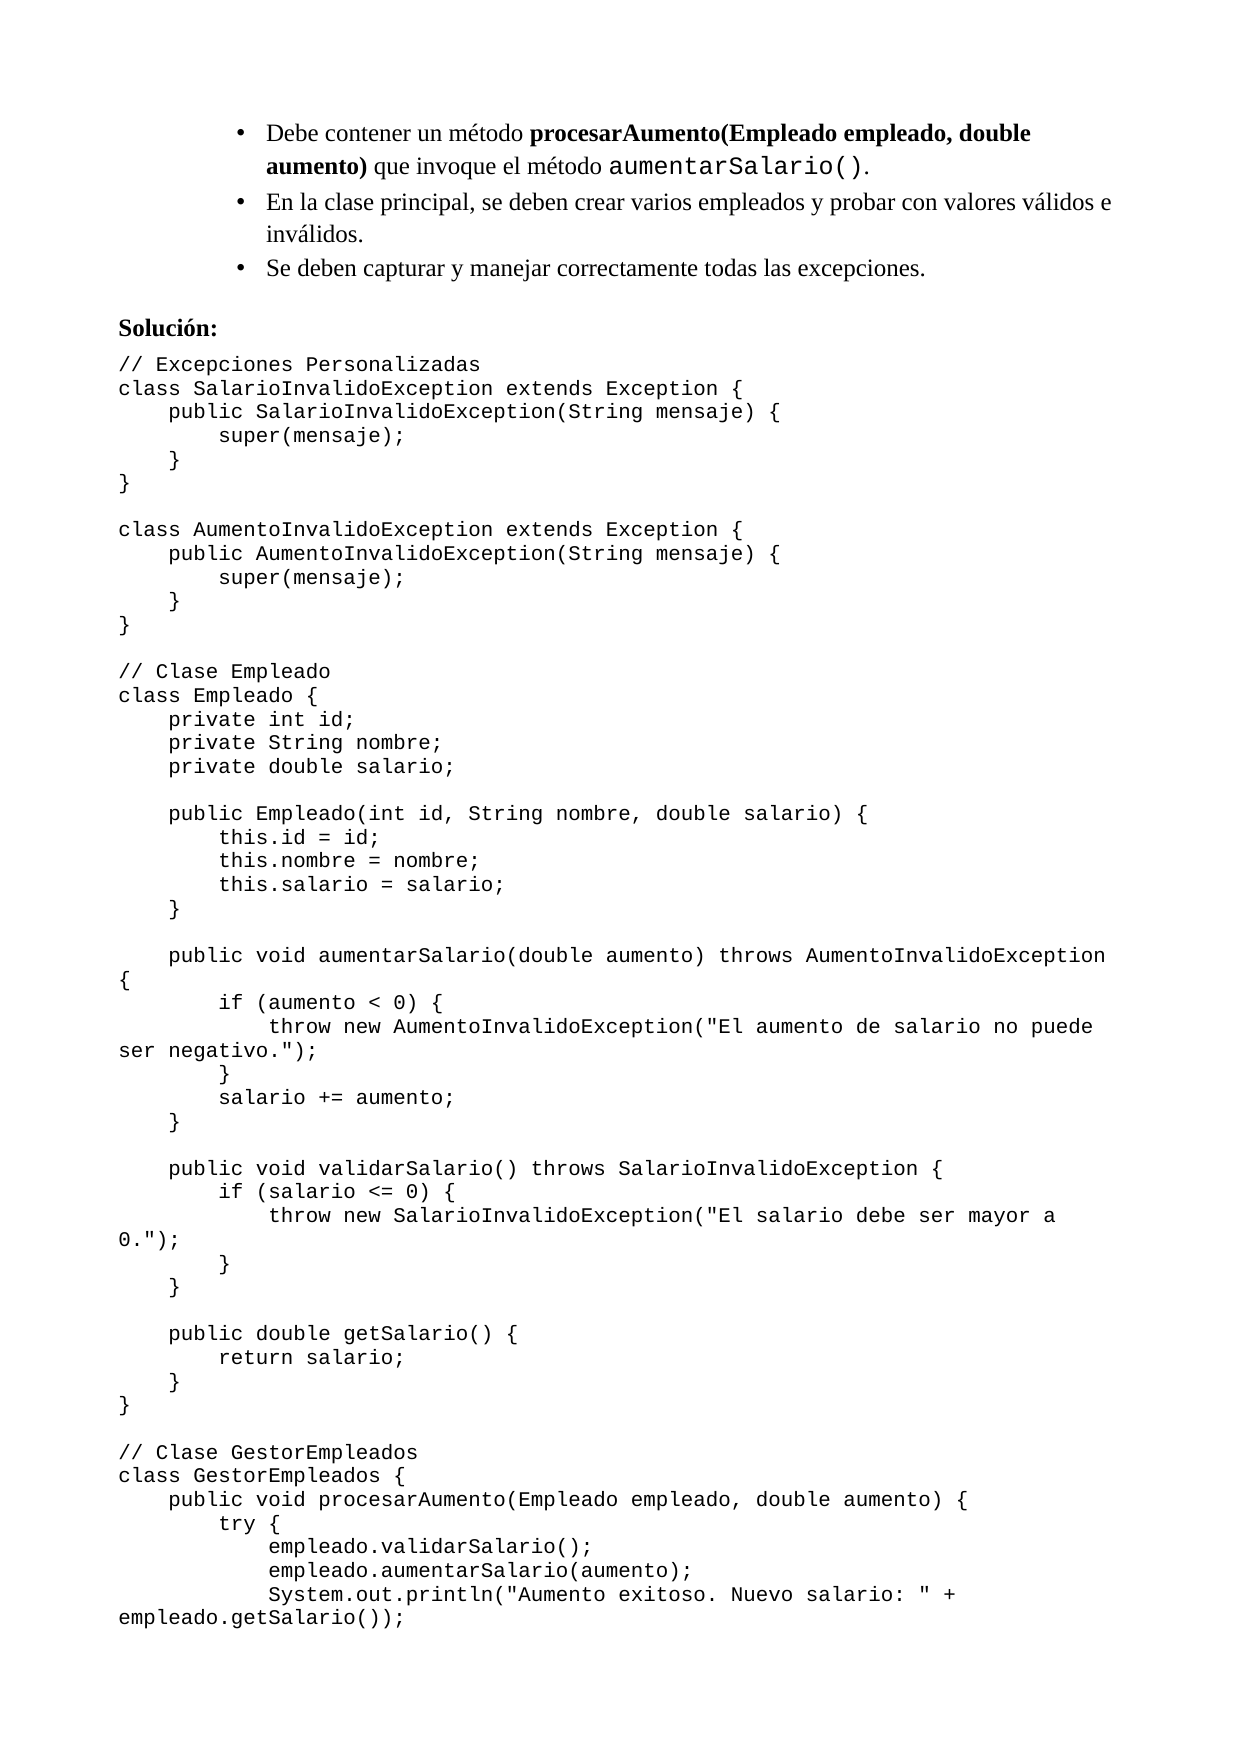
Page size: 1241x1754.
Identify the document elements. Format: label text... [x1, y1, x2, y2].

text throw new SalarioInvalidoException("El salario debe ser mayor a 0."); [118, 1205, 1122, 1252]
text public AumentoInvalidoException(String mensaje) { [118, 543, 1122, 567]
text } [118, 614, 1122, 638]
text salario += aumento; [118, 1087, 1122, 1111]
text this.nombre = nombre; [118, 851, 1122, 874]
text } [118, 1063, 1122, 1087]
text public SalarioInvalidoException(String mensaje) { [118, 401, 1122, 425]
text return salario; [118, 1347, 1122, 1371]
text // Clase GestorEmpleados [118, 1442, 1122, 1465]
text private int id; [118, 709, 1122, 732]
text class GestorEmpleados { [118, 1465, 1122, 1489]
text } [118, 472, 1122, 496]
text public void validarSalario() throws SalarioInvalidoException { [118, 1158, 1122, 1182]
text public double getSalario() { [118, 1323, 1122, 1347]
text try { [118, 1513, 1122, 1536]
text super(mensaje); [118, 567, 1122, 590]
text } [118, 1276, 1122, 1300]
text } [118, 1394, 1122, 1418]
text empleado.validarSalario(); [118, 1536, 1122, 1560]
list En la clase principal, se deben crear varios empleados y probar con valores válidos e inválidos. [236, 187, 1122, 248]
text } [118, 1252, 1122, 1276]
text public void aumentarSalario(double aumento) throws AumentoInvalidoException { [118, 945, 1122, 992]
text } [118, 1111, 1122, 1134]
text this.id = id; [118, 827, 1122, 851]
list Debe contener un método procesarAumento(Empleado empleado, double aumento) que invoque el método aumentarSalario(). [236, 118, 1122, 182]
text super(mensaje); [118, 425, 1122, 448]
text } [118, 898, 1122, 921]
text if (salario <= 0) { [118, 1182, 1122, 1205]
text if (aumento < 0) { [118, 992, 1122, 1016]
text class Empleado { [118, 685, 1122, 709]
text } [118, 590, 1122, 614]
list Se deben capturar y manejar correctamente todas las excepciones. [236, 253, 1122, 281]
text private String nombre; [118, 732, 1122, 756]
text class AumentoInvalidoException extends Exception { [118, 519, 1122, 543]
text public void procesarAumento(Empleado empleado, double aumento) { [118, 1489, 1122, 1513]
text public Empleado(int id, String nombre, double salario) { [118, 803, 1122, 827]
text private double salario; [118, 756, 1122, 779]
text class SalarioInvalidoException extends Exception { [118, 378, 1122, 401]
subtitle Solución: [118, 313, 1122, 341]
text empleado.aumentarSalario(aumento); [118, 1560, 1122, 1583]
text } [118, 1371, 1122, 1394]
text // Clase Empleado [118, 661, 1122, 685]
text // Excepciones Personalizadas [118, 354, 1122, 378]
text throw new AumentoInvalidoException("El aumento de salario no puede ser negativo."); [118, 1016, 1122, 1063]
text System.out.println("Aumento exitoso. Nuevo salario: " + empleado.getSalario()); [118, 1583, 1122, 1631]
text this.salario = salario; [118, 874, 1122, 898]
text } [118, 448, 1122, 472]
